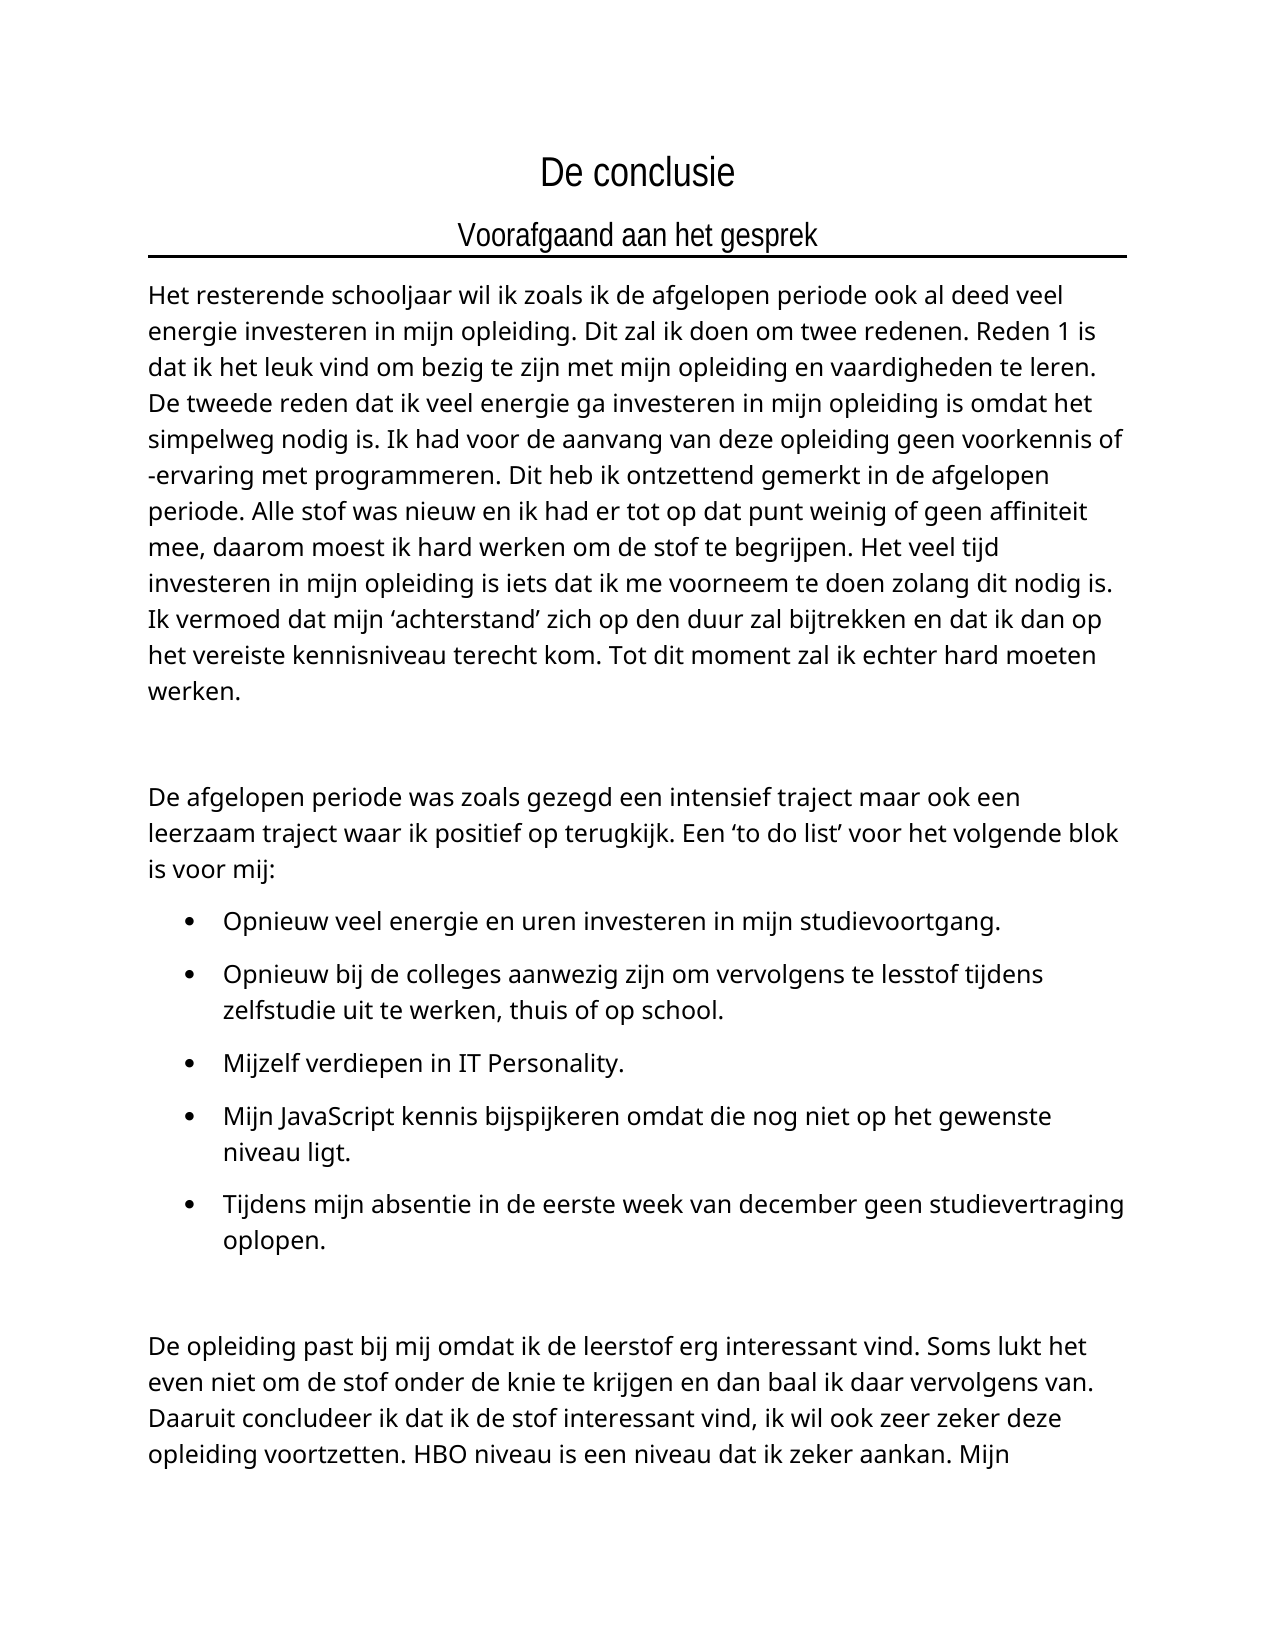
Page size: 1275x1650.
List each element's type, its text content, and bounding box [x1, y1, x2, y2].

list Tijdens mijn absentie in de eerste week van december geen studievertraging oplopen. [185, 1187, 1127, 1257]
text Het resterende schooljaar wil ik zoals ik de afgelopen periode ook al deed veel energie investeren in mijn opleiding. Dit zal ik doen om twee redenen. Reden 1 is dat ik het leuk vind om bezig te zijn met mijn opleiding en vaardigheden te leren. De tweede reden dat ik veel energie ga investeren in mijn opleiding is omdat het simpelweg nodig is. Ik had voor de aanvang van deze opleiding geen voorkennis of -ervaring met programmeren. Dit heb ik ontzettend gemerkt in de afgelopen periode. Alle stof was nieuw en ik had er tot op dat punt weinig of geen affiniteit mee, daarom moest ik hard werken om de stof te begrijpen. Het veel tijd investeren in mijn opleiding is iets dat ik me voorneem te doen zolang dit nodig is. Ik vermoed dat mijn ‘achterstand’ zich op den duur zal bijtrekken en dat ik dan op het vereiste kennisniveau terecht kom. Tot dit moment zal ik echter hard moeten werken. [148, 277, 1127, 708]
list Mijn JavaScript kennis bijspijkeren omdat die nog niet op het gewenste niveau ligt. [185, 1098, 1127, 1168]
text De opleiding past bij mij omdat ik de leerstof erg interessant vind. Soms lukt het even niet om de stof onder de knie te krijgen en dan baal ik daar vervolgens van. Daaruit concludeer ik dat ik de stof interessant vind, ik wil ook zeer zeker deze opleiding voortzetten. HBO niveau is een niveau dat ik zeker aankan. Mijn [148, 1328, 1127, 1471]
list Mijzelf verdiepen in IT Personality. [185, 1045, 1127, 1079]
text De afgelopen periode was zoals gezegd een intensief traject maar ook een leerzaam traject waar ik positief op terugkijk. Een ‘to do list’ voor het volgende blok is voor mij: [148, 779, 1127, 885]
text Voorafgaand aan het gesprek [148, 215, 1127, 255]
list Opnieuw bij de colleges aanwezig zijn om vervolgens te lesstof tijdens zelfstudie uit te werken, thuis of op school. [185, 957, 1127, 1027]
text De conclusie [148, 148, 1127, 195]
list Opnieuw veel energie en uren investeren in mijn studievoortgang. [185, 904, 1127, 938]
